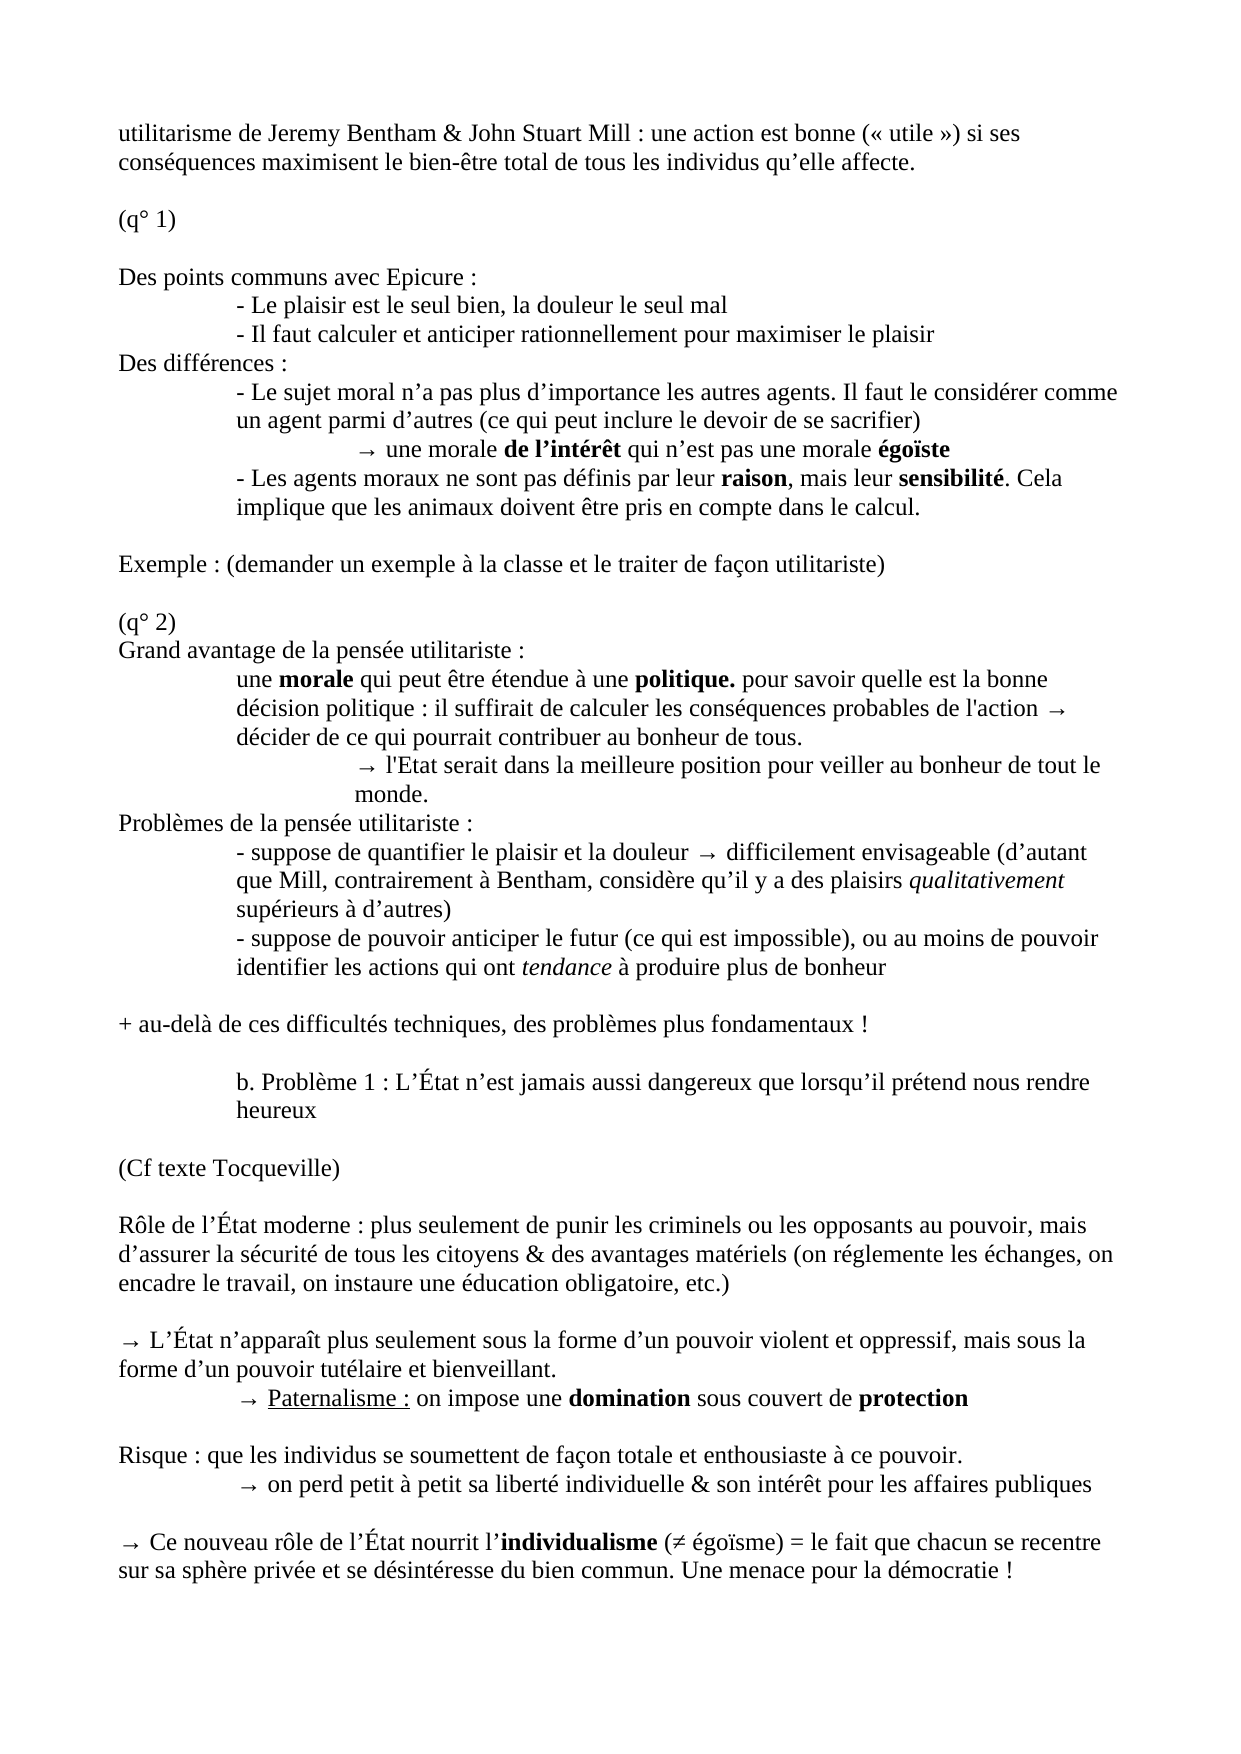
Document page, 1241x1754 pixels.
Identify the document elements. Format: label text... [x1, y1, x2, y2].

text b. Problème 1 : L’État n’est jamais aussi dangereux que lorsqu’il prétend nous rendre heureux [236, 1067, 1122, 1124]
text → l'Etat serait dans la meilleure position pour veiller au bonheur de tout le monde. [354, 751, 1122, 808]
text → une morale de l’intérêt qui n’est pas une morale égoïste [354, 434, 1122, 463]
text utilitarisme de Jeremy Bentham & John Stuart Mill : une action est bonne (« utile ») si ses conséquences maximisent le bien-être total de tous les individus qu’elle affecte. [118, 118, 1122, 176]
text Grand avantage de la pensée utilitariste : [118, 636, 1122, 664]
text Des différences : [118, 348, 1122, 377]
text Rôle de l’État moderne : plus seulement de punir les criminels ou les opposants au pouvoir, mais d’assurer la sécurité de tous les citoyens & des avantages matériels (on réglemente les échanges, on encadre le travail, on instaure une éducation obligatoire, etc.) [118, 1211, 1122, 1297]
text Risque : que les individus se soumettent de façon totale et enthousiaste à ce pouvoir. [118, 1441, 1122, 1469]
text (q° 2) [118, 607, 1122, 636]
text Problèmes de la pensée utilitariste : [118, 808, 1122, 837]
text → on perd petit à petit sa liberté individuelle & son intérêt pour les affaires publiques [118, 1469, 1122, 1498]
text - Les agents moraux ne sont pas définis par leur raison, mais leur sensibilité. Cela implique que les animaux doivent être pris en compte dans le calcul. [236, 463, 1122, 521]
text Des points communs avec Epicure : [118, 262, 1122, 291]
text (Cf texte Tocqueville) [118, 1153, 1122, 1182]
text + au-delà de ces difficultés techniques, des problèmes plus fondamentaux ! [118, 1009, 1122, 1038]
text - suppose de quantifier le plaisir et la douleur → difficilement envisageable (d’autant que Mill, contrairement à Bentham, considère qu’il y a des plaisirs qualitativement supérieurs à d’autres) [236, 837, 1122, 923]
text (q° 1) [118, 204, 1122, 233]
text → Ce nouveau rôle de l’État nourrit l’individualisme (≠ égoïsme) = le fait que chacun se recentre sur sa sphère privée et se désintéresse du bien commun. Une menace pour la démocratie ! [118, 1527, 1122, 1584]
text → L’État n’apparaît plus seulement sous la forme d’un pouvoir violent et oppressif, mais sous la forme d’un pouvoir tutélaire et bienveillant. [118, 1326, 1122, 1383]
text → Paternalisme : on impose une domination sous couvert de protection [236, 1383, 1122, 1412]
text Exemple : (demander un exemple à la classe et le traiter de façon utilitariste) [118, 549, 1122, 578]
text - suppose de pouvoir anticiper le futur (ce qui est impossible), ou au moins de pouvoir identifier les actions qui ont tendance à produire plus de bonheur [236, 923, 1122, 981]
text - Le sujet moral n’a pas plus d’importance les autres agents. Il faut le considérer comme un agent parmi d’autres (ce qui peut inclure le devoir de se sacrifier) [236, 377, 1122, 434]
text - Il faut calculer et anticiper rationnellement pour maximiser le plaisir [236, 319, 1122, 348]
text - Le plaisir est le seul bien, la douleur le seul mal [236, 291, 1122, 319]
text une morale qui peut être étendue à une politique. pour savoir quelle est la bonne décision politique : il suffirait de calculer les conséquences probables de l'action → décider de ce qui pourrait contribuer au bonheur de tous. [236, 664, 1122, 751]
